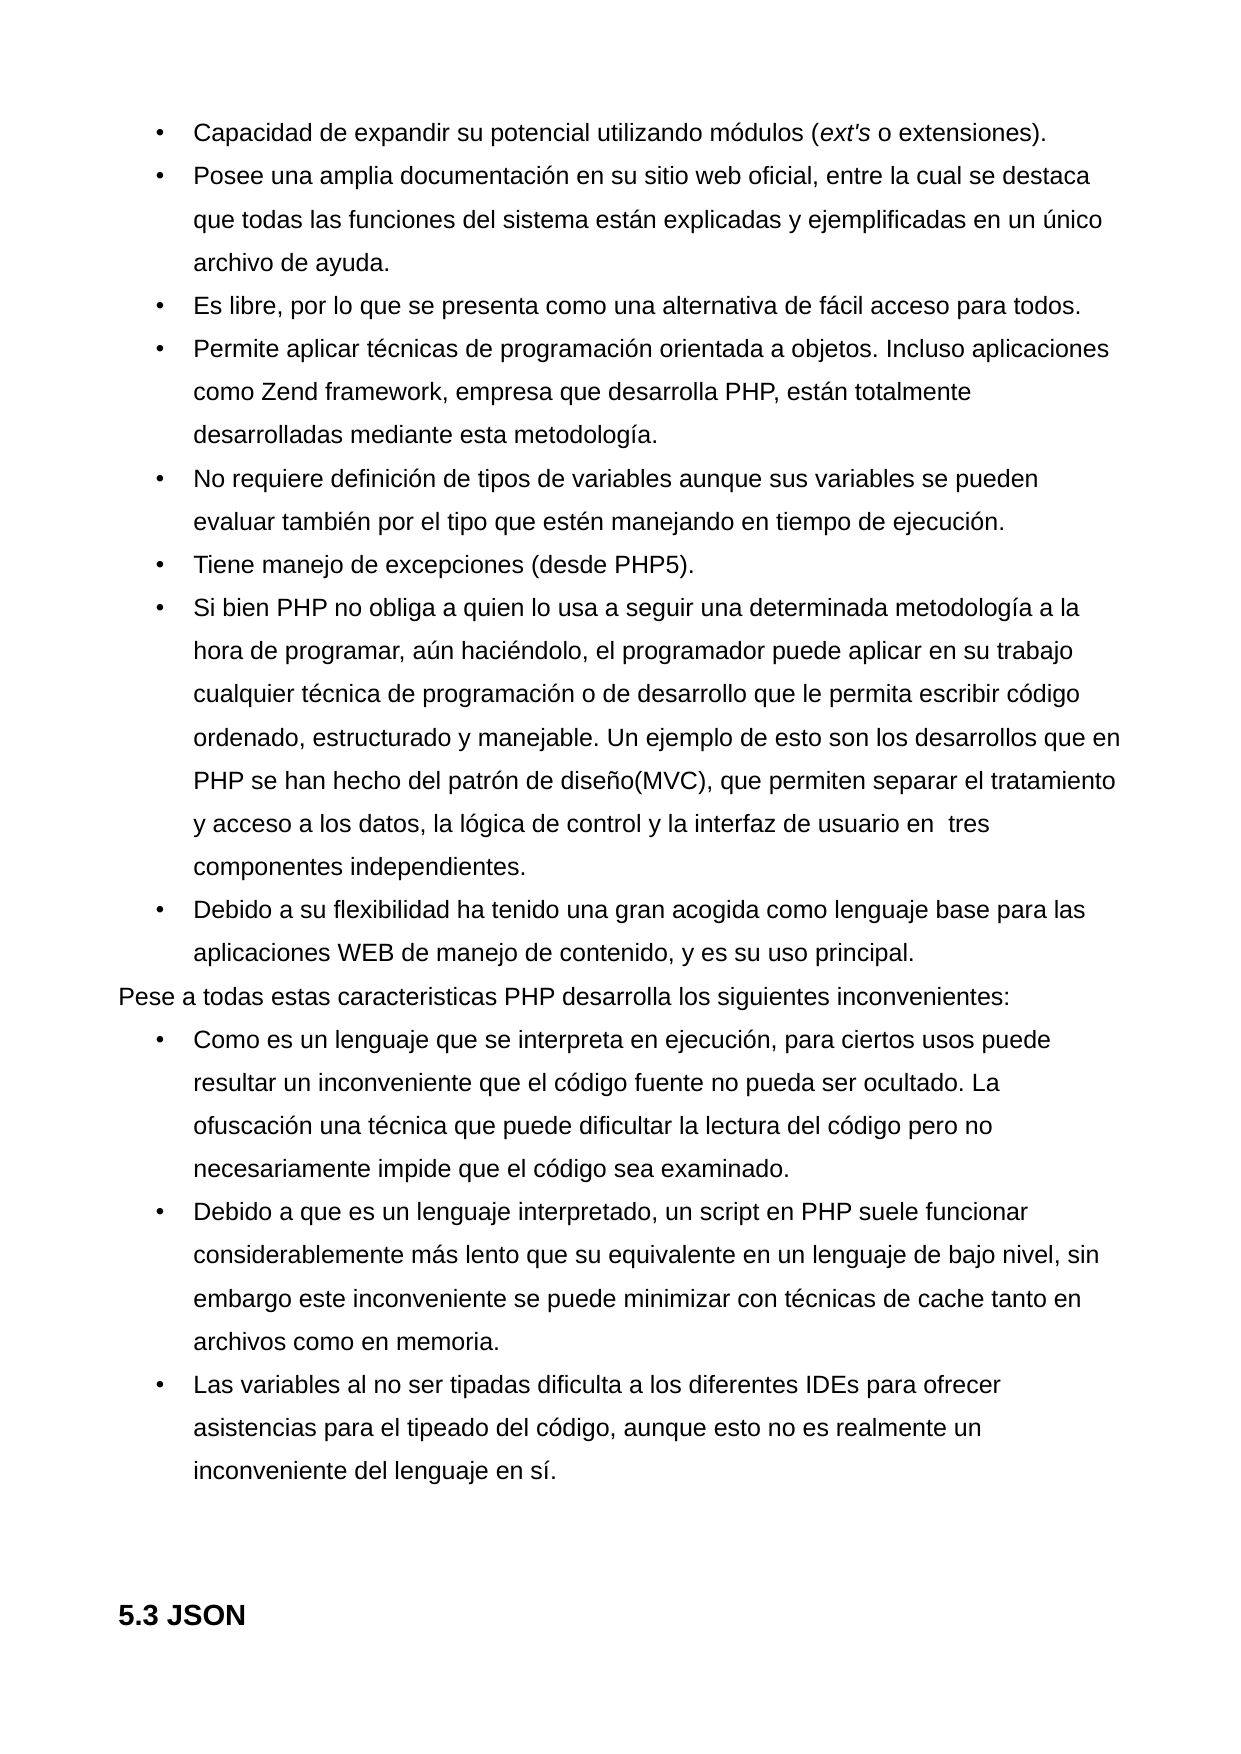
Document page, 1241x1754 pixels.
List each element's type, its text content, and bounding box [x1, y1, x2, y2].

list Si bien PHP no obliga a quien lo usa a seguir una determinada metodología a la hora de programar, aún haciéndolo, el programador puede aplicar en su trabajo cualquier técnica de programación o de desarrollo que le permita escribir código ordenado, estructurado y manejable. Un ejemplo de esto son los desarrollos que en PHP se han hecho del patrón de diseño(MVC), que permiten separar el tratamiento y acceso a los datos, la lógica de control y la interfaz de usuario en tres componentes independientes. [156, 593, 1122, 881]
list Como es un lenguaje que se interpreta en ejecución, para ciertos usos puede resultar un inconveniente que el código fuente no pueda ser ocultado. La ofuscación una técnica que puede dificultar la lectura del código pero no necesariamente impide que el código sea examinado. [156, 1024, 1122, 1183]
list No requiere definición de tipos de variables aunque sus variables se pueden evaluar también por el tipo que estén manejando en tiempo de ejecución. [156, 463, 1122, 536]
list Capacidad de expandir su potencial utilizando módulos (ext's o extensiones). [156, 118, 1122, 147]
list Debido a su flexibilidad ha tenido una gran acogida como lenguaje base para las aplicaciones WEB de manejo de contenido, y es su uso principal. [156, 895, 1122, 967]
list Es libre, por lo que se presenta como una alternativa de fácil acceso para todos. [156, 291, 1122, 320]
list Posee una amplia documentación en su sitio web oficial, entre la cual se destaca que todas las funciones del sistema están explicadas y ejemplificadas en un único archivo de ayuda. [156, 161, 1122, 276]
list Las variables al no ser tipadas dificulta a los diferentes IDEs para ofrecer asistencias para el tipeado del código, aunque esto no es realmente un inconveniente del lenguaje en sí. [156, 1370, 1122, 1485]
list Tiene manejo de excepciones (desde PHP5). [156, 550, 1122, 579]
list Permite aplicar técnicas de programación orientada a objetos. Incluso aplicaciones como Zend framework, empresa que desarrolla PHP, están totalmente desarrolladas mediante esta metodología. [156, 334, 1122, 449]
subtitle Pese a todas estas caracteristicas PHP desarrolla los siguientes inconvenientes: [118, 981, 1122, 1010]
list Debido a que es un lenguaje interpretado, un script en PHP suele funcionar considerablemente más lento que su equivalente en un lenguaje de bajo nivel, sin embargo este inconveniente se puede minimizar con técnicas de cache tanto en archivos como en memoria. [156, 1197, 1122, 1355]
text 5.3 JSON [118, 1598, 1122, 1632]
